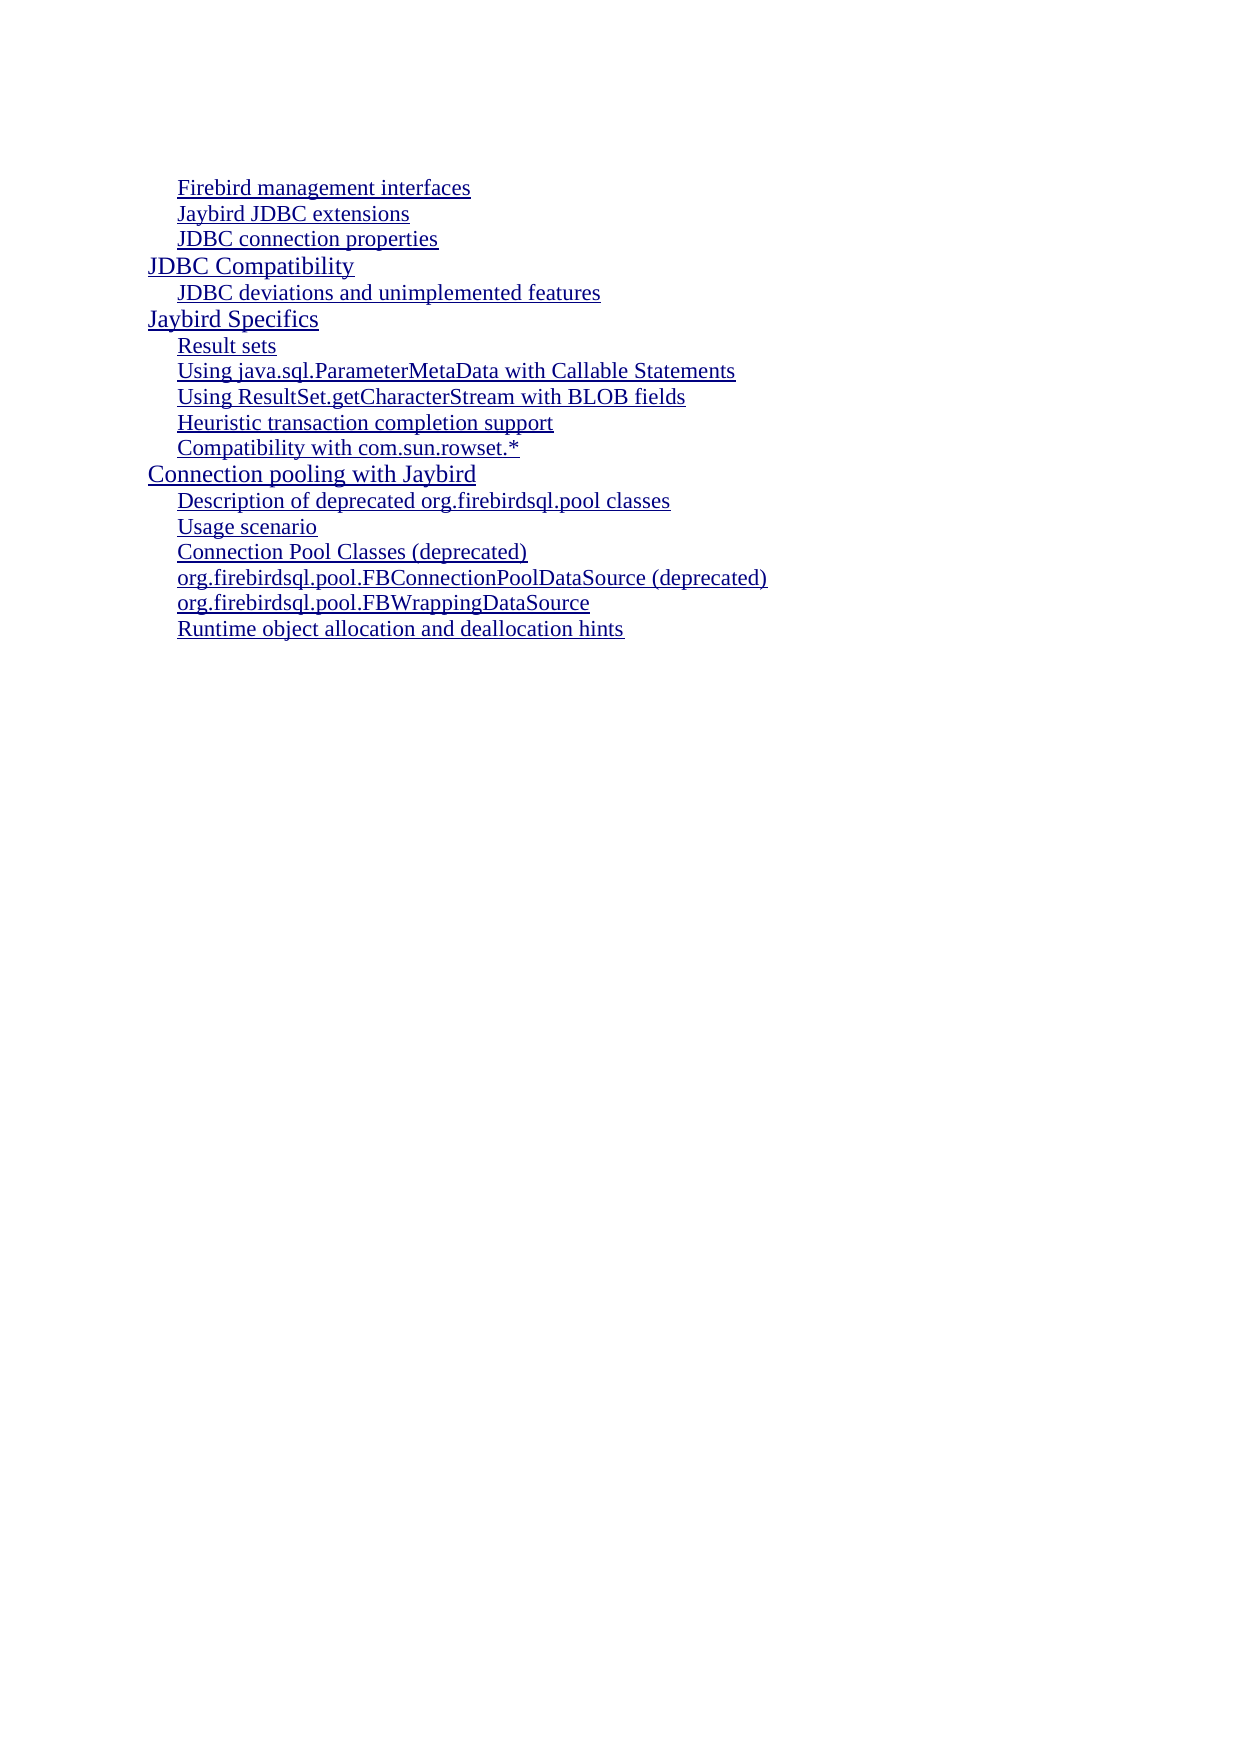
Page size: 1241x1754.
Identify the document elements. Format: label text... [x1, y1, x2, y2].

text Compatibility with com.sun.rowset.* [177, 435, 1122, 460]
text Description of deprecated org.firebirdsql.pool classes [177, 488, 1122, 514]
text Runtime object allocation and deallocation hints [177, 616, 1122, 641]
text Jaybird JDBC extensions [177, 201, 1122, 226]
text JDBC connection properties [177, 226, 1122, 252]
text Connection Pool Classes (deprecated) [177, 539, 1122, 565]
text Firebird management interfaces [177, 175, 1122, 201]
text org.firebirdsql.pool.FBWrappingDataSource [177, 590, 1122, 616]
text org.firebirdsql.pool.FBConnectionPoolDataSource (deprecated) [177, 565, 1122, 590]
text Result sets [177, 333, 1122, 358]
text Heuristic transaction completion support [177, 409, 1122, 435]
text Usage scenario [177, 514, 1122, 539]
text JDBC deviations and unimplemented features [177, 279, 1122, 305]
text JDBC Compatibility [148, 252, 1122, 279]
text Jaybird Specifics [148, 305, 1122, 333]
text Using ResultSet.getCharacterStream with BLOB fields [177, 384, 1122, 409]
text Using java.sql.ParameterMetaData with Callable Statements [177, 358, 1122, 384]
text Connection pooling with Jaybird [148, 460, 1122, 488]
